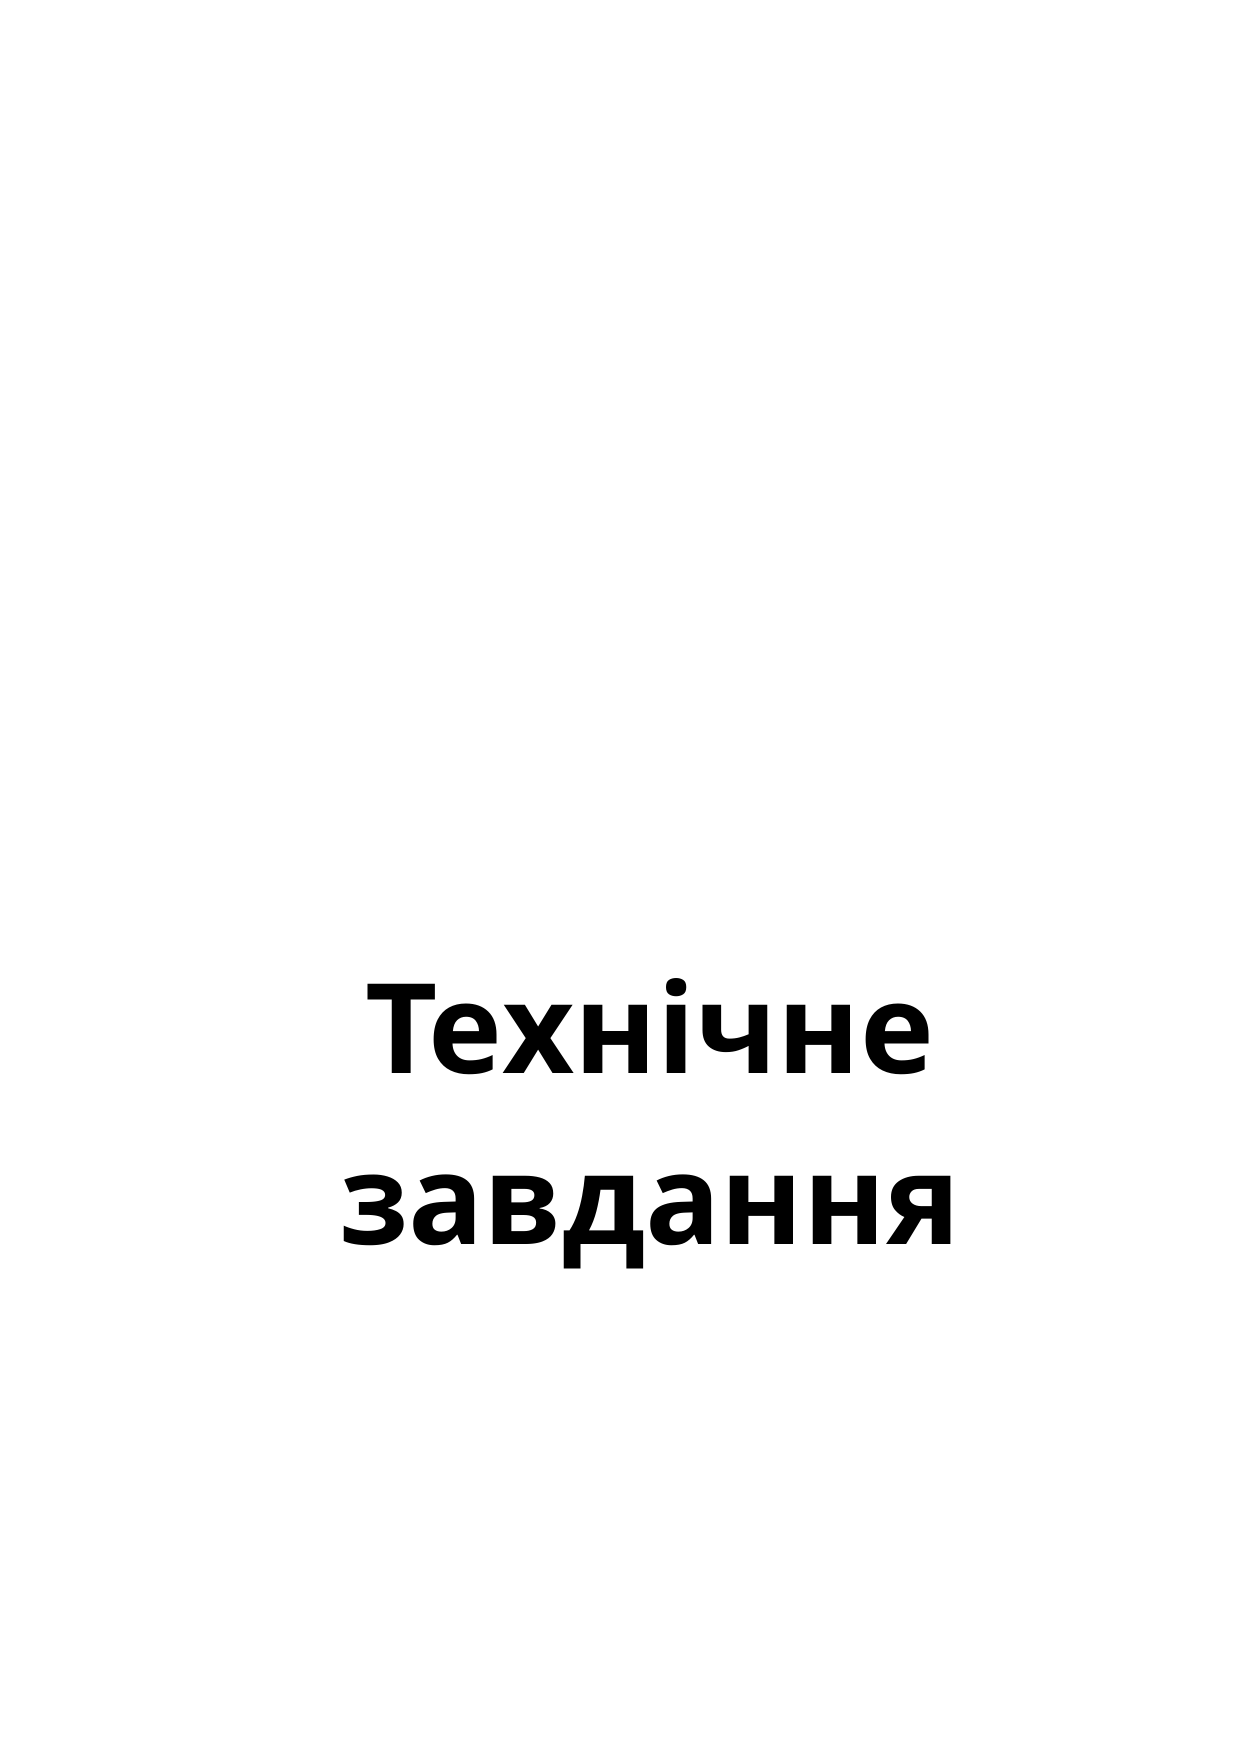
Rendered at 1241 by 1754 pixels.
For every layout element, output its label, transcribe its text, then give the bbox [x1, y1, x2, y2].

text Технічне завдання [148, 940, 1152, 1281]
